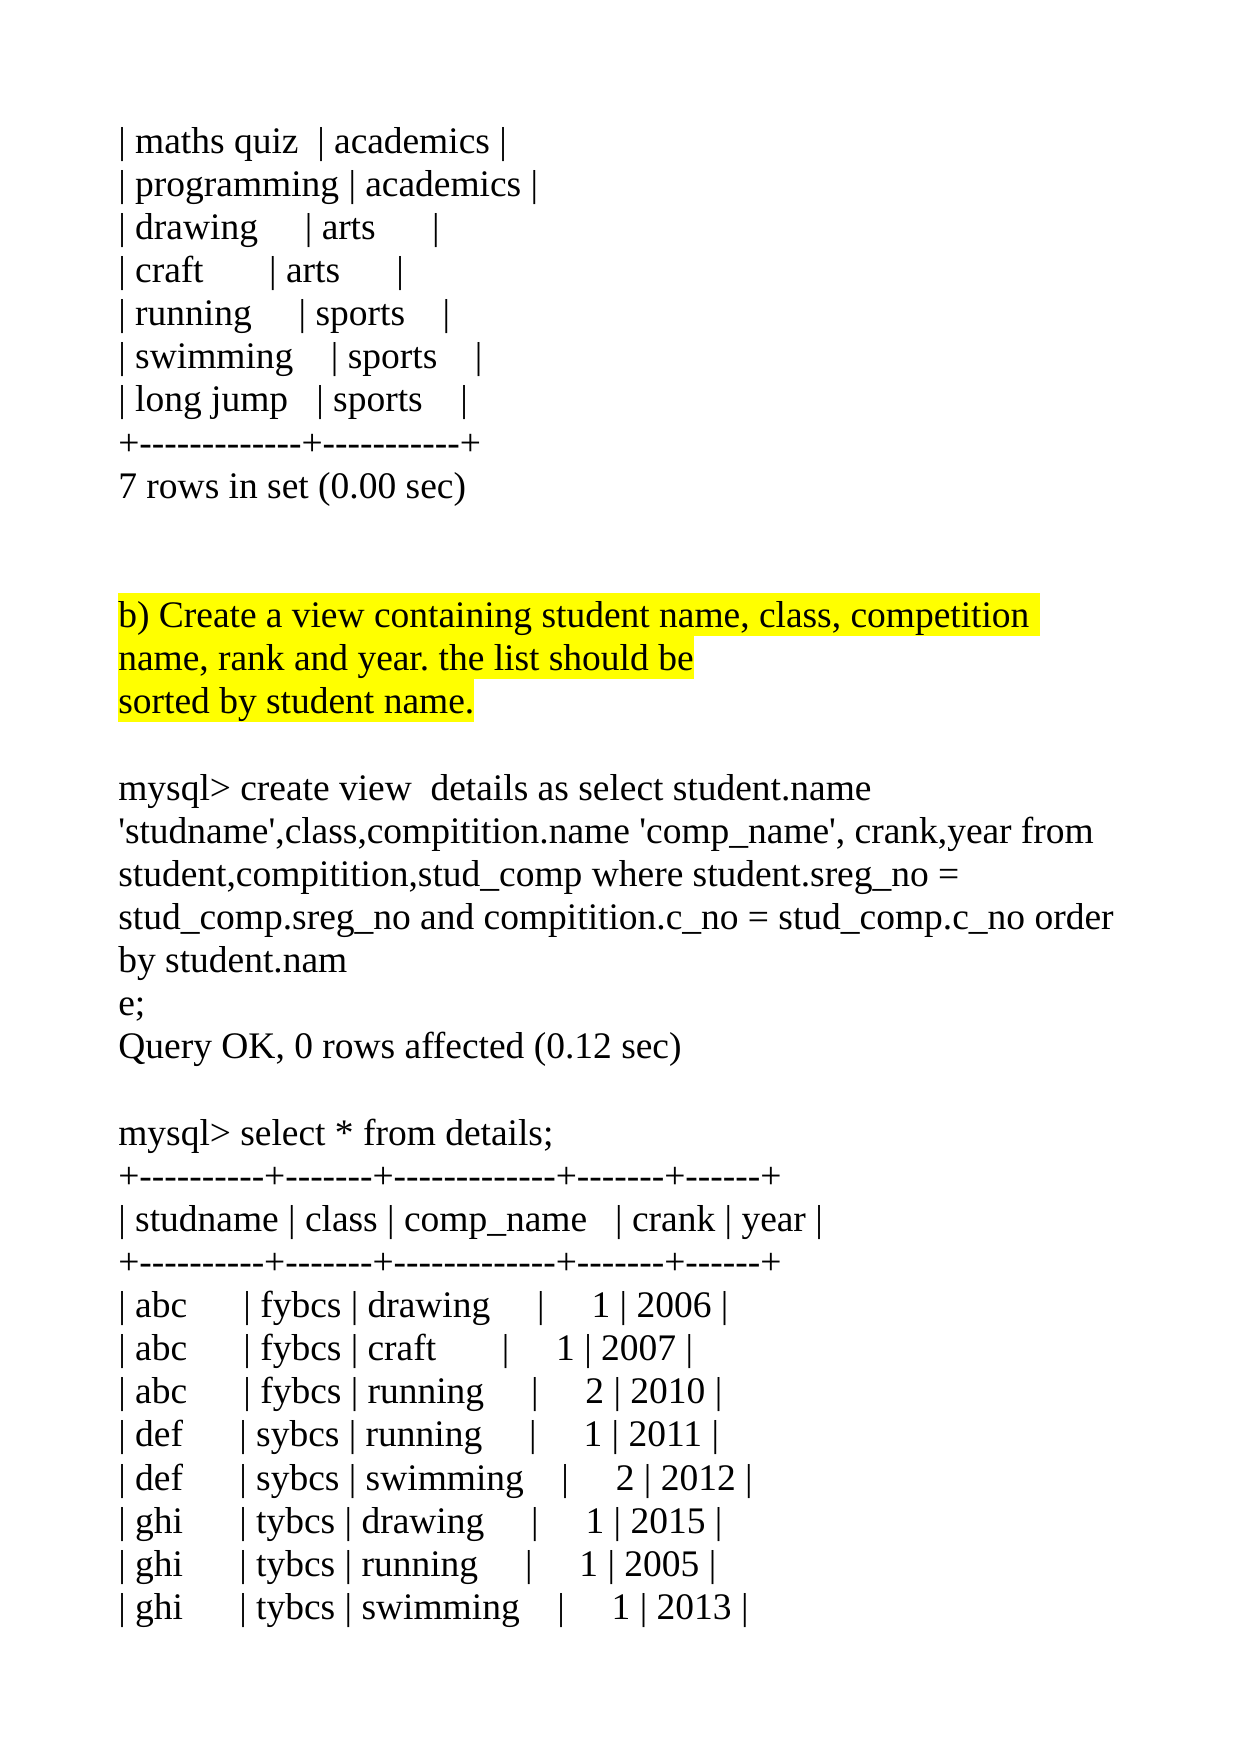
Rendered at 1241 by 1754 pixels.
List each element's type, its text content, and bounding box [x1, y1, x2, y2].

text +-------------+-----------+ [118, 420, 1122, 463]
text Query OK, 0 rows affected (0.12 sec) [118, 1024, 1122, 1067]
text | abc | fybcs | drawing | 1 | 2006 | [118, 1282, 1122, 1326]
text sorted by student name. [118, 679, 1122, 722]
text e; [118, 981, 1122, 1024]
text mysql> create view details as select student.name 'studname',class,compitition.name 'comp_name', crank,year from student,compitition,stud_comp where student.sreg_no = stud_comp.sreg_no and compitition.c_no = stud_comp.c_no order by student.nam [118, 765, 1122, 981]
text | drawing | arts | [118, 204, 1122, 247]
text b) Create a view containing student name, class, competition name, rank and year. the list should be [118, 592, 1122, 679]
text +----------+-------+-------------+-------+------+ [118, 1153, 1122, 1196]
text mysql> select * from details; [118, 1110, 1122, 1153]
text | swimming | sports | [118, 334, 1122, 377]
text | abc | fybcs | craft | 1 | 2007 | [118, 1326, 1122, 1369]
text | craft | arts | [118, 247, 1122, 291]
text | studname | class | comp_name | crank | year | [118, 1196, 1122, 1239]
text 7 rows in set (0.00 sec) [118, 463, 1122, 506]
text | ghi | tybcs | swimming | 1 | 2013 | [118, 1584, 1122, 1627]
text +----------+-------+-------------+-------+------+ [118, 1239, 1122, 1282]
text | ghi | tybcs | running | 1 | 2005 | [118, 1541, 1122, 1584]
text | running | sports | [118, 291, 1122, 334]
text | def | sybcs | running | 1 | 2011 | [118, 1412, 1122, 1455]
text | ghi | tybcs | drawing | 1 | 2015 | [118, 1498, 1122, 1541]
text | long jump | sports | [118, 377, 1122, 420]
text | abc | fybcs | running | 2 | 2010 | [118, 1369, 1122, 1412]
text | programming | academics | [118, 161, 1122, 204]
text | maths quiz | academics | [118, 118, 1122, 161]
text | def | sybcs | swimming | 2 | 2012 | [118, 1455, 1122, 1498]
